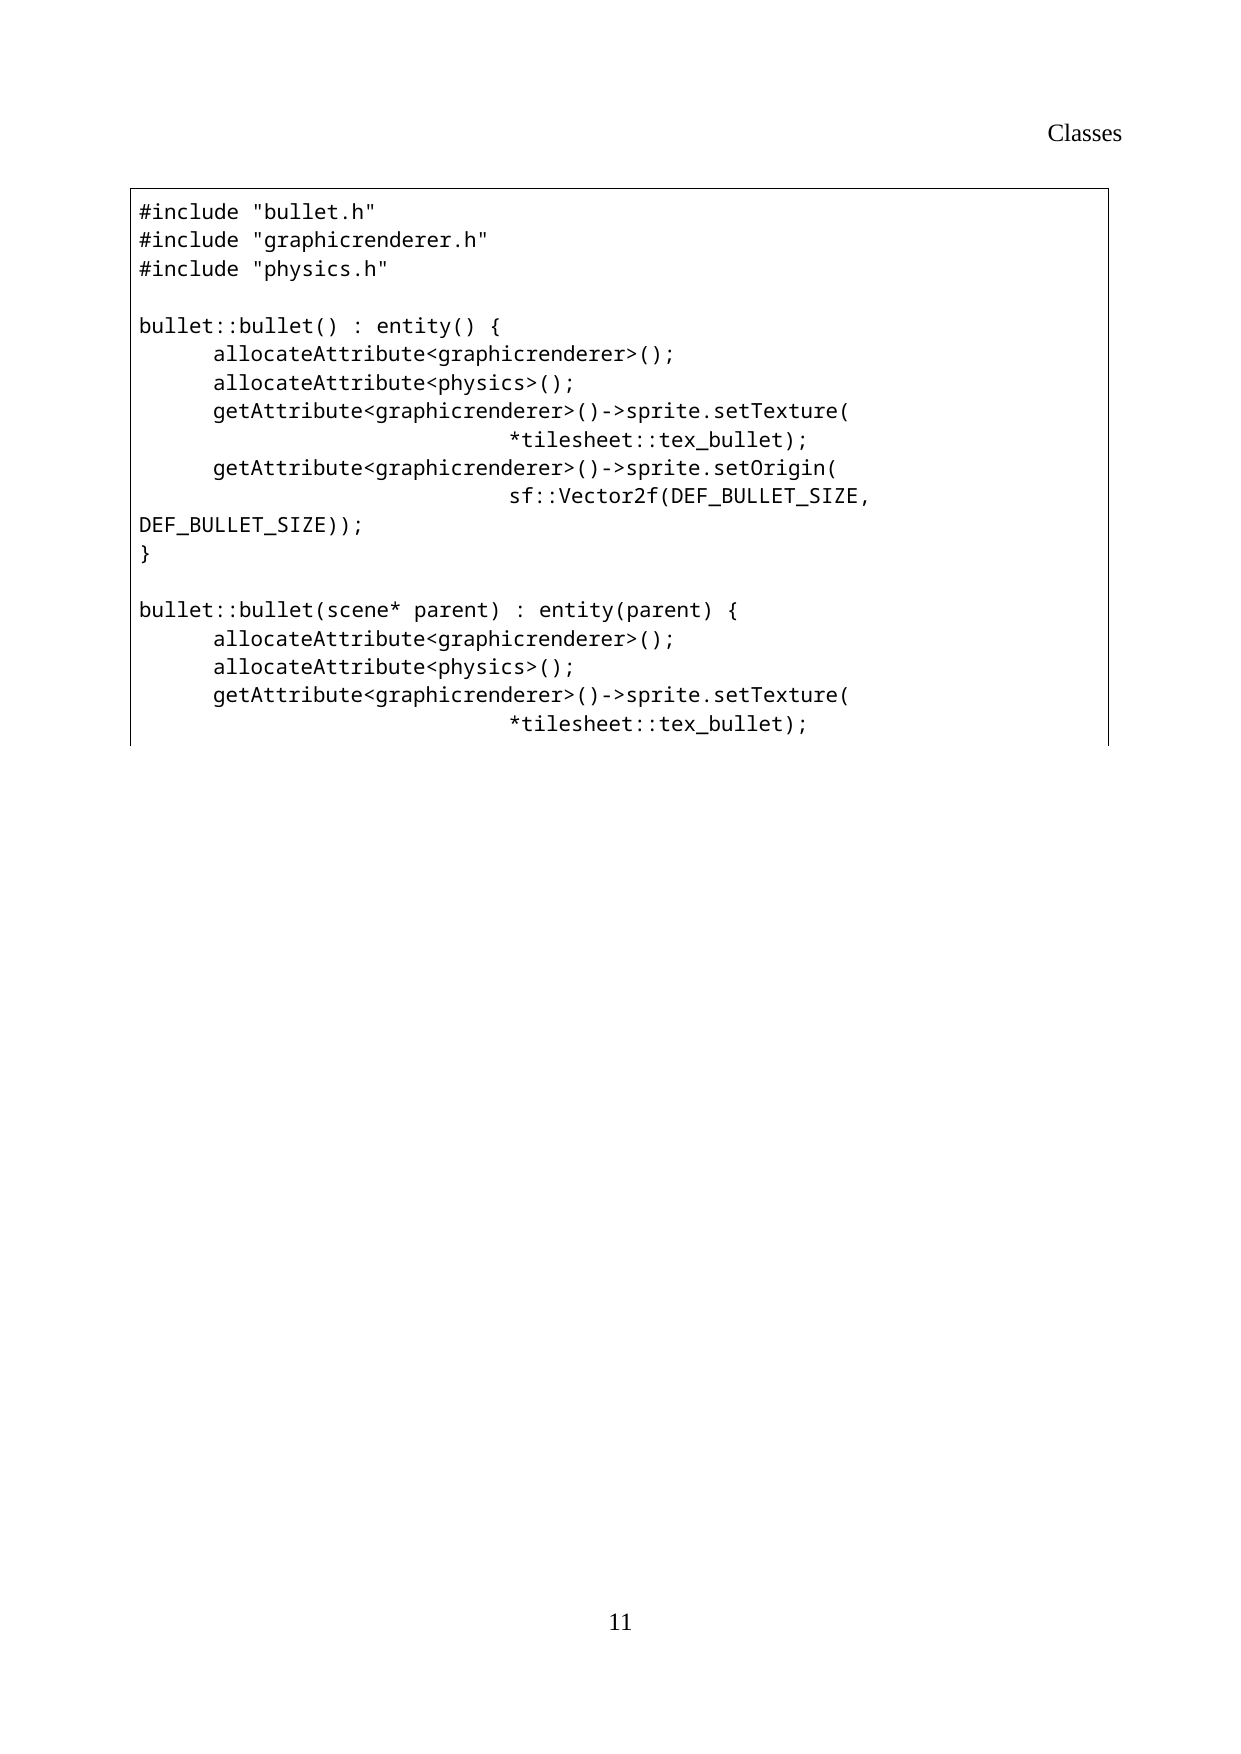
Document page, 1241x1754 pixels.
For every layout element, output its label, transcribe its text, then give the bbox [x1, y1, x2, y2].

text allocateAttribute<graphicrenderer>(); [139, 624, 1099, 652]
text } [139, 538, 1099, 567]
text *tilesheet::tex_bullet); [139, 425, 1099, 453]
text #include "physics.h" [139, 254, 1099, 282]
text getAttribute<graphicrenderer>()->sprite.setOrigin( [139, 453, 1099, 482]
text getAttribute<graphicrenderer>()->sprite.setTexture( [139, 396, 1099, 425]
text allocateAttribute<physics>(); [139, 368, 1099, 396]
text bullet::bullet(scene* parent) : entity(parent) { [139, 595, 1099, 624]
text #include "graphicrenderer.h" [139, 226, 1099, 254]
text getAttribute<graphicrenderer>()->sprite.setTexture( [139, 681, 1099, 709]
text allocateAttribute<graphicrenderer>(); [139, 339, 1099, 368]
text allocateAttribute<physics>(); [139, 652, 1099, 681]
text *tilesheet::tex_bullet); [139, 709, 1099, 737]
text #include "bullet.h" [139, 197, 1099, 226]
text sf::Vector2f(DEF_BULLET_SIZE, DEF_BULLET_SIZE)); [139, 482, 1099, 538]
text bullet::bullet() : entity() { [139, 311, 1099, 339]
